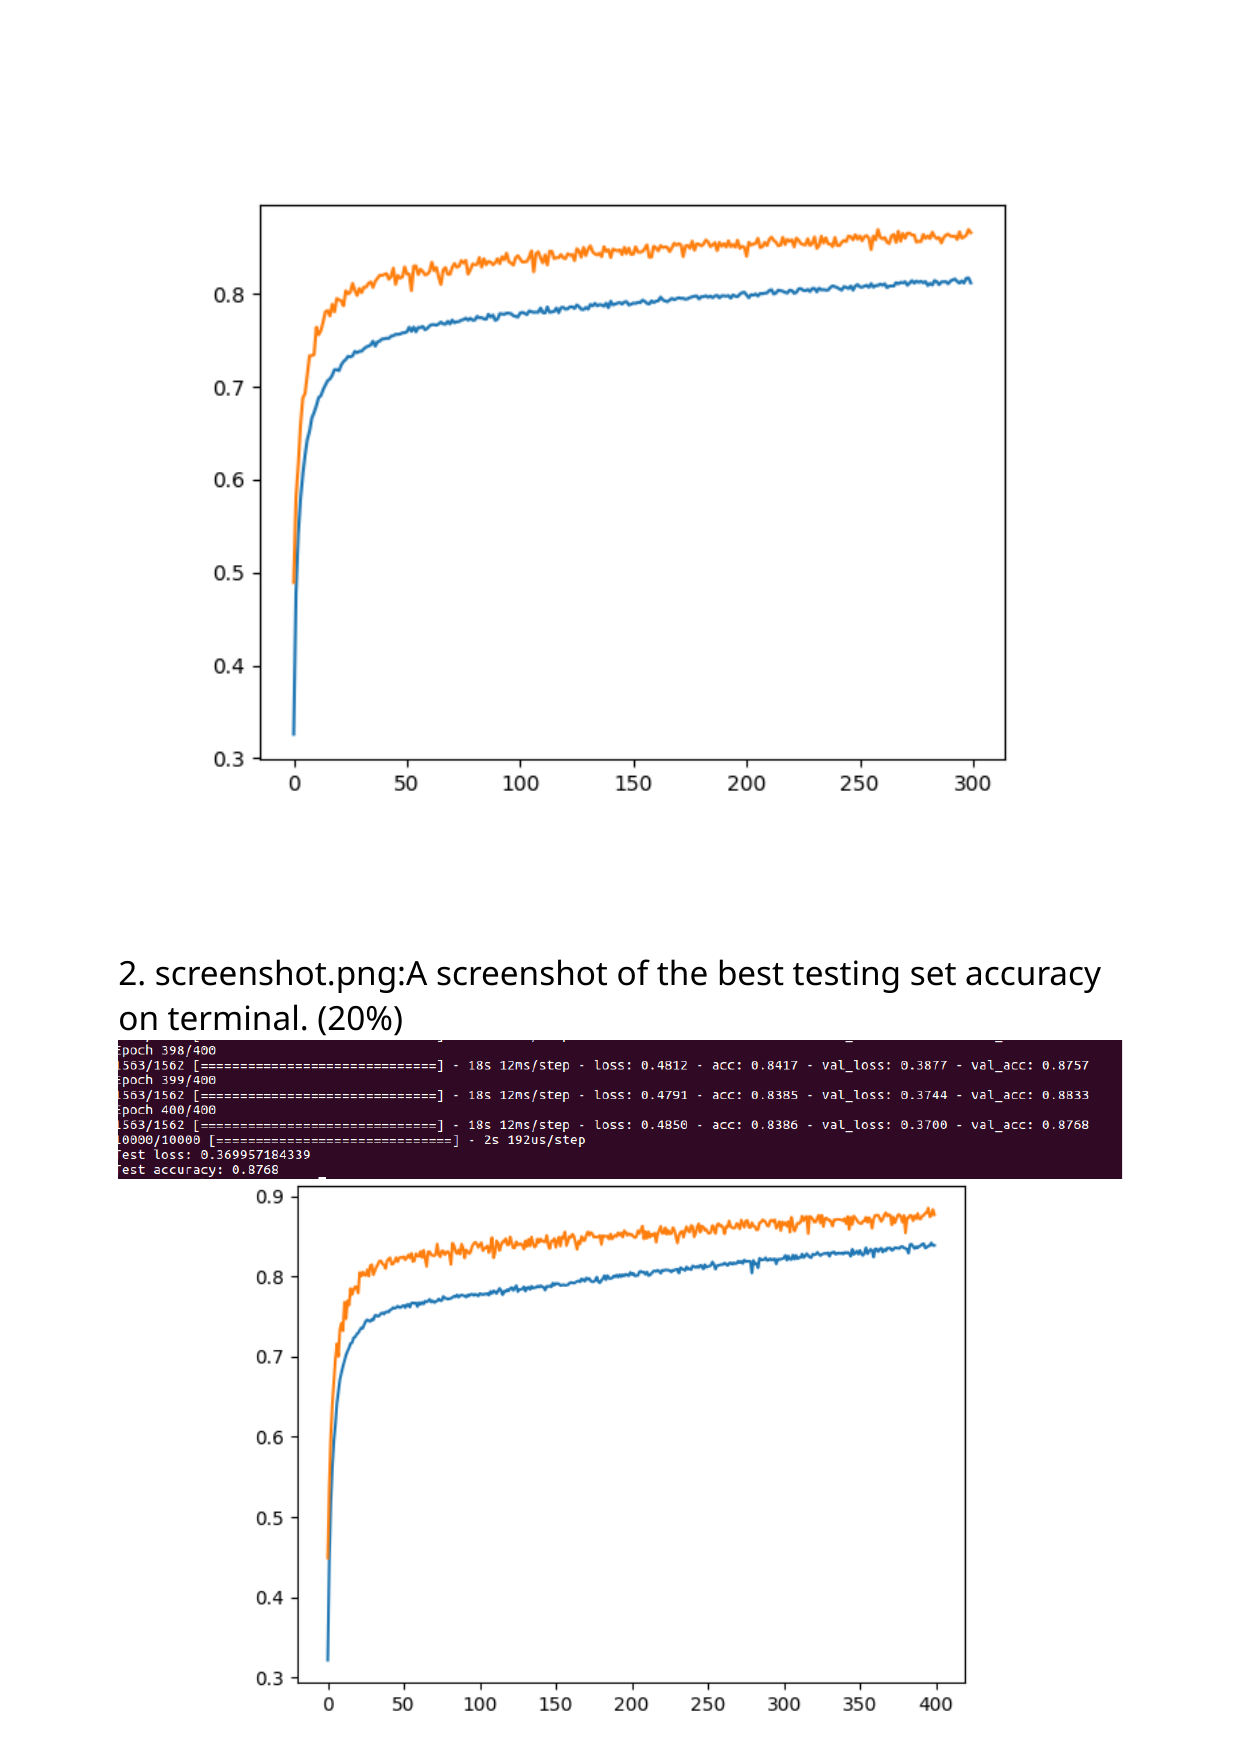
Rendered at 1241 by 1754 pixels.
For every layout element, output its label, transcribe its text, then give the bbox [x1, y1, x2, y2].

picture [140, 118, 1100, 839]
text 2. screenshot.png:A screenshot of the best testing set accuracy on terminal. (20%) [118, 950, 1122, 1040]
picture [118, 1040, 1123, 1754]
